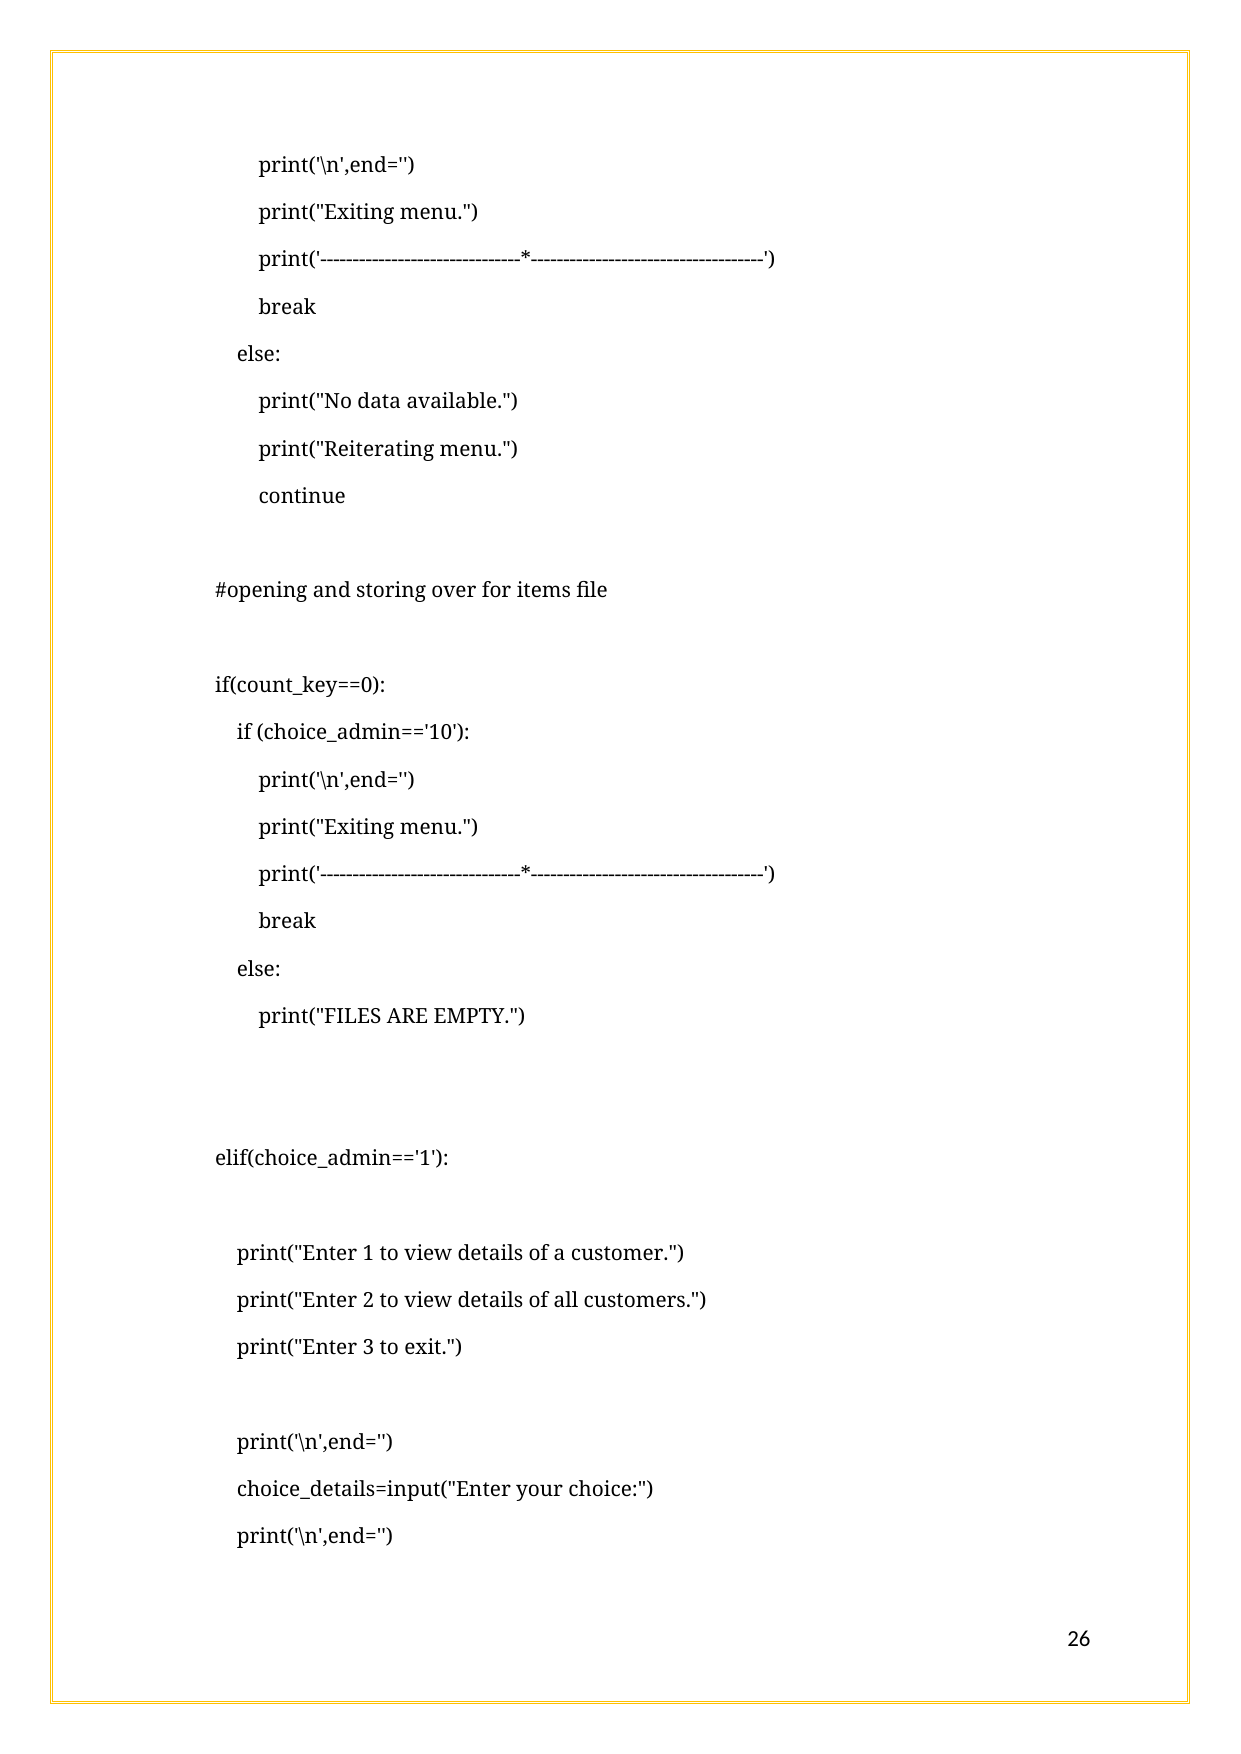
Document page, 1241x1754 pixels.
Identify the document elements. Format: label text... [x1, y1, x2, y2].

text #opening and storing over for items file [150, 576, 1090, 604]
text print("FILES ARE EMPTY.") [150, 1001, 1090, 1030]
text if (choice_admin=='10'): [150, 717, 1090, 746]
text print('\n',end='') [150, 1427, 1090, 1455]
text print('\n',end='') [150, 765, 1090, 793]
text print('-------------------------------*------------------------------------') [150, 244, 1090, 273]
text print('-------------------------------*------------------------------------') [150, 859, 1090, 888]
text choice_details=input("Enter your choice:") [150, 1474, 1090, 1503]
text break [150, 292, 1090, 320]
text continue [150, 481, 1090, 509]
text print("No data available.") [150, 386, 1090, 415]
text print("Enter 2 to view details of all customers.") [150, 1285, 1090, 1313]
text print("Exiting menu.") [150, 812, 1090, 841]
text print("Enter 3 to exit.") [150, 1332, 1090, 1361]
text print('\n',end='') [150, 150, 1090, 178]
text else: [150, 954, 1090, 982]
text print("Enter 1 to view details of a customer.") [150, 1238, 1090, 1266]
text print('\n',end='') [150, 1521, 1090, 1550]
text break [150, 907, 1090, 935]
text else: [150, 339, 1090, 368]
text elif(choice_admin=='1'): [150, 1143, 1090, 1172]
text print("Reiterating menu.") [150, 434, 1090, 462]
text print("Exiting menu.") [150, 197, 1090, 226]
text if(count_key==0): [150, 670, 1090, 699]
